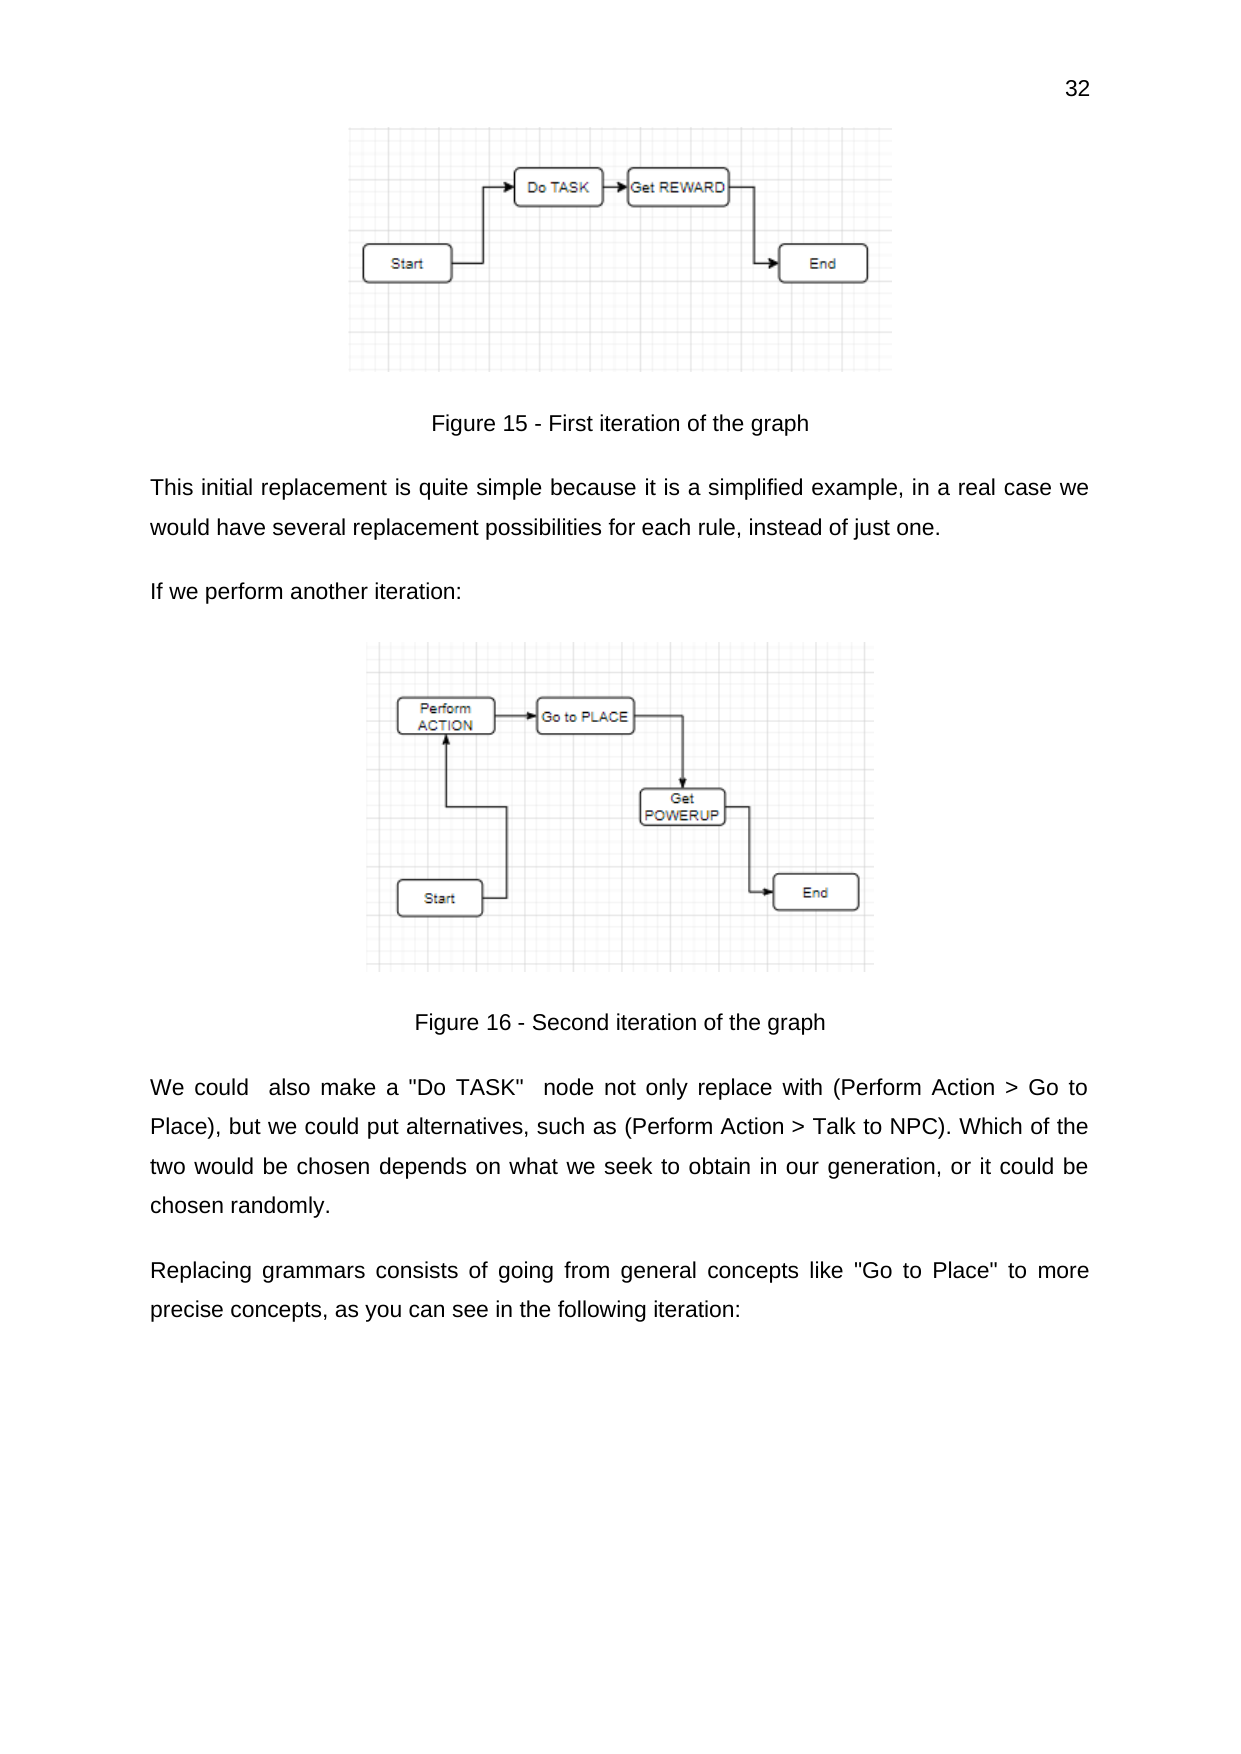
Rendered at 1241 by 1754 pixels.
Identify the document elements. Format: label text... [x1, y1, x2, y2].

text We could also make a "Do TASK" node not only replace with (Perform Action > Go to Place), but we could put alternatives, such as (Perform Action > Talk to NPC). Which of the two would be chosen depends on what we seek to obtain in our generation, or it could be chosen randomly. [150, 1074, 1090, 1218]
text Figure 16 - Second iteration of the graph [150, 1009, 1090, 1036]
picture [366, 642, 874, 972]
text Replacing grammars consists of going from general concepts like "Go to Place" to more precise concepts, as you can see in the following iteration: [150, 1257, 1090, 1322]
picture [348, 127, 892, 372]
text If we perform another iteration: [150, 578, 1090, 604]
text This initial replacement is quite simple because it is a simplified example, in a real case we would have several replacement possibilities for each rule, instead of just one. [150, 474, 1090, 540]
text Figure 15 - First iteration of the graph [150, 409, 1090, 436]
